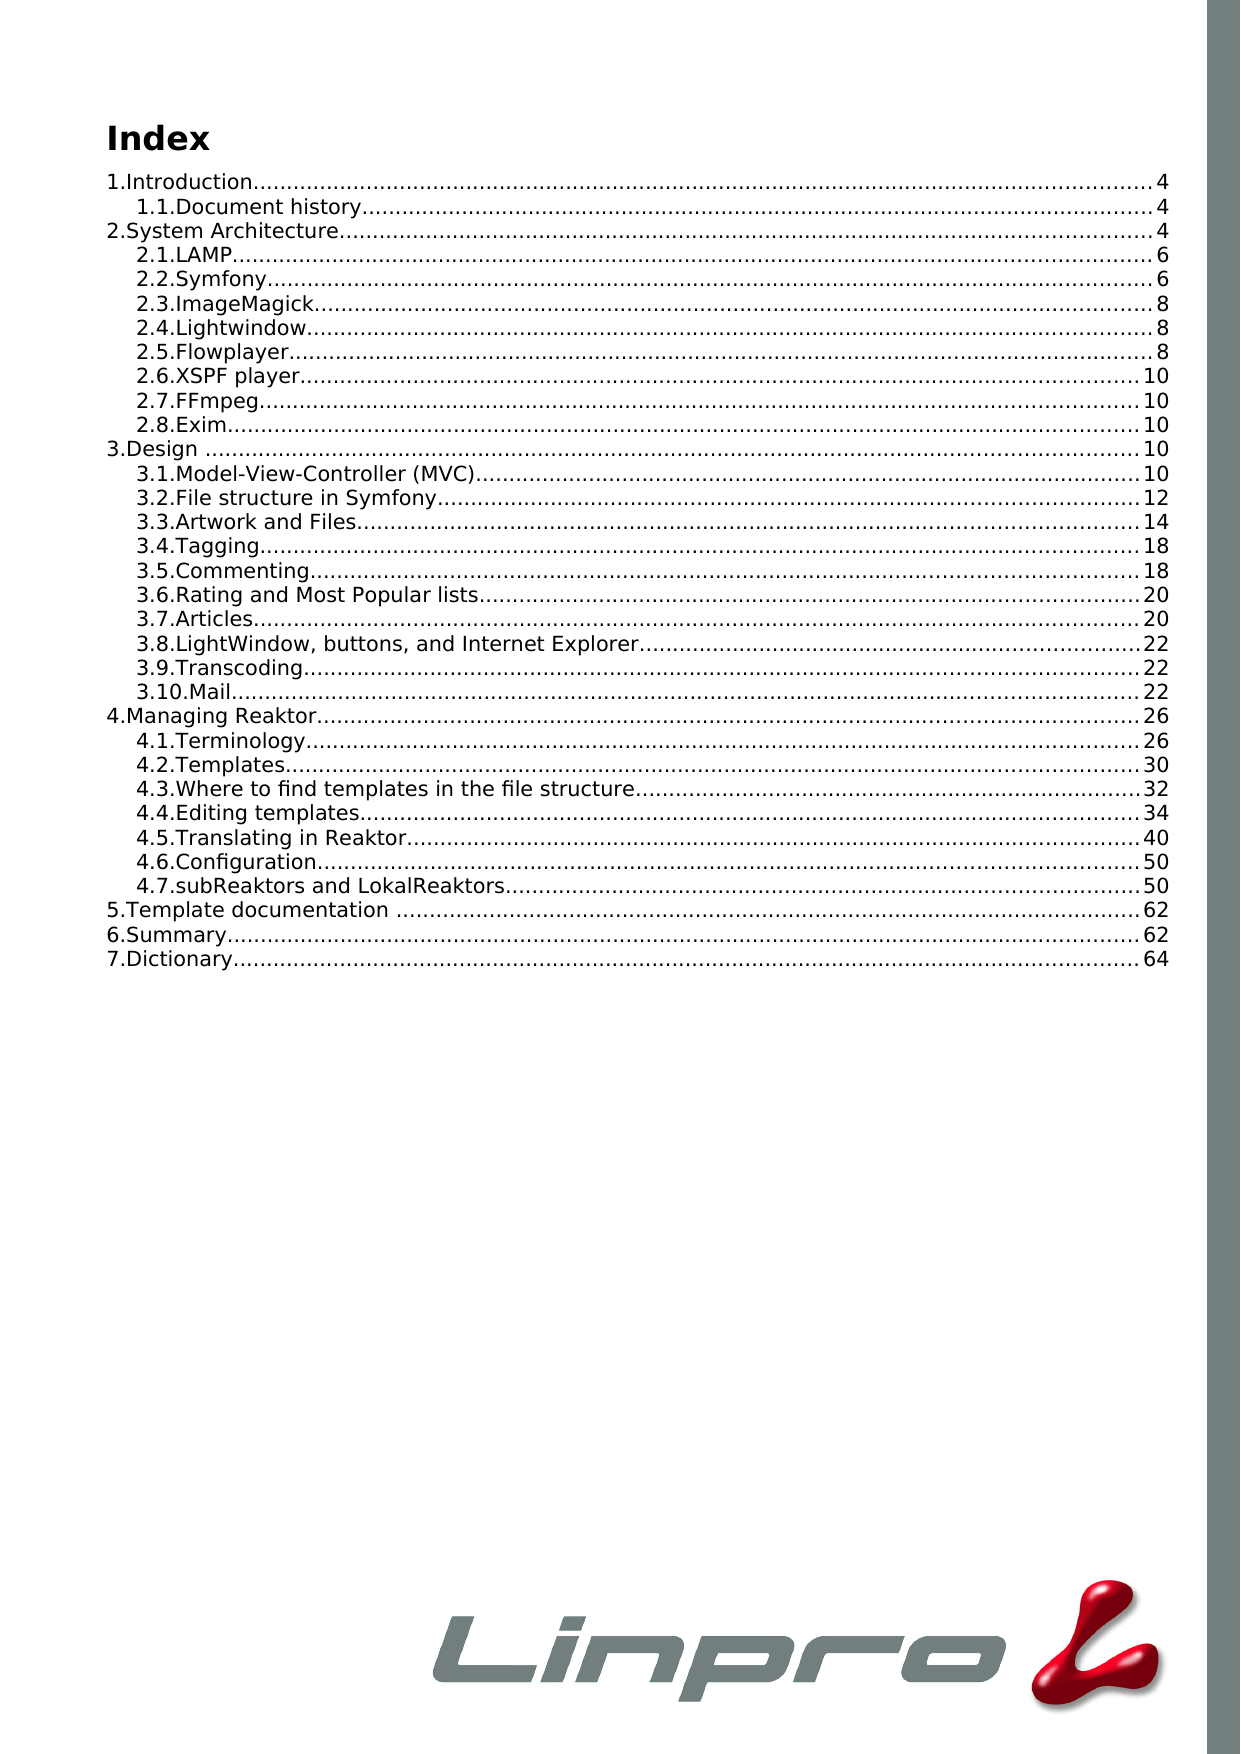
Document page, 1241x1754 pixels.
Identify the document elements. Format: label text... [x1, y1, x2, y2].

text 7.Dictionary 64 [106, 947, 1169, 971]
text 3.4.Tagging 18 [136, 534, 1169, 559]
text 6.Summary 62 [106, 923, 1169, 947]
text 1.Introduction 4 [106, 170, 1169, 195]
text 3.5.Commenting 18 [136, 559, 1169, 583]
text 2.8.Exim 10 [136, 413, 1169, 437]
text 2.1.LAMP 6 [136, 243, 1169, 267]
text 3.7.Articles 20 [136, 607, 1169, 632]
text 4.2.Templates 30 [136, 753, 1169, 777]
text 3.3.Artwork and Files 14 [136, 510, 1169, 534]
text 3.Design 10 [106, 437, 1169, 462]
text 4.5.Translating in Reaktor 40 [136, 826, 1169, 850]
text 2.6.XSPF player 10 [136, 364, 1169, 389]
text 3.8.LightWindow, buttons, and Internet Explorer 22 [136, 632, 1169, 656]
text 3.10.Mail 22 [136, 680, 1169, 704]
text 5.Template documentation 62 [106, 898, 1169, 923]
picture [431, 1576, 1170, 1717]
text 3.9.Transcoding 22 [136, 656, 1169, 680]
text 2.2.Symfony 6 [136, 267, 1169, 292]
text 3.2.File structure in Symfony 12 [136, 486, 1169, 510]
text 4.7.subReaktors and LokalReaktors 50 [136, 874, 1169, 898]
text 4.6.Configuration 50 [136, 850, 1169, 874]
text 4.3.Where to find templates in the file structure 32 [136, 777, 1169, 801]
text 2.5.Flowplayer 8 [136, 340, 1169, 364]
text 4.4.Editing templates 34 [136, 801, 1169, 826]
text 4.Managing Reaktor 26 [106, 704, 1169, 729]
text 3.6.Rating and Most Popular lists 20 [136, 583, 1169, 607]
text 2.7.FFmpeg 10 [136, 389, 1169, 413]
text 2.4.Lightwindow 8 [136, 316, 1169, 340]
text 3.1.Model-View-Controller (MVC) 10 [136, 462, 1169, 486]
text 2.3.ImageMagick 8 [136, 292, 1169, 316]
text 1.1.Document history 4 [136, 195, 1169, 219]
subtitle Index [106, 119, 1169, 158]
text 2.System Architecture 4 [106, 219, 1169, 243]
text 4.1.Terminology 26 [136, 729, 1169, 753]
